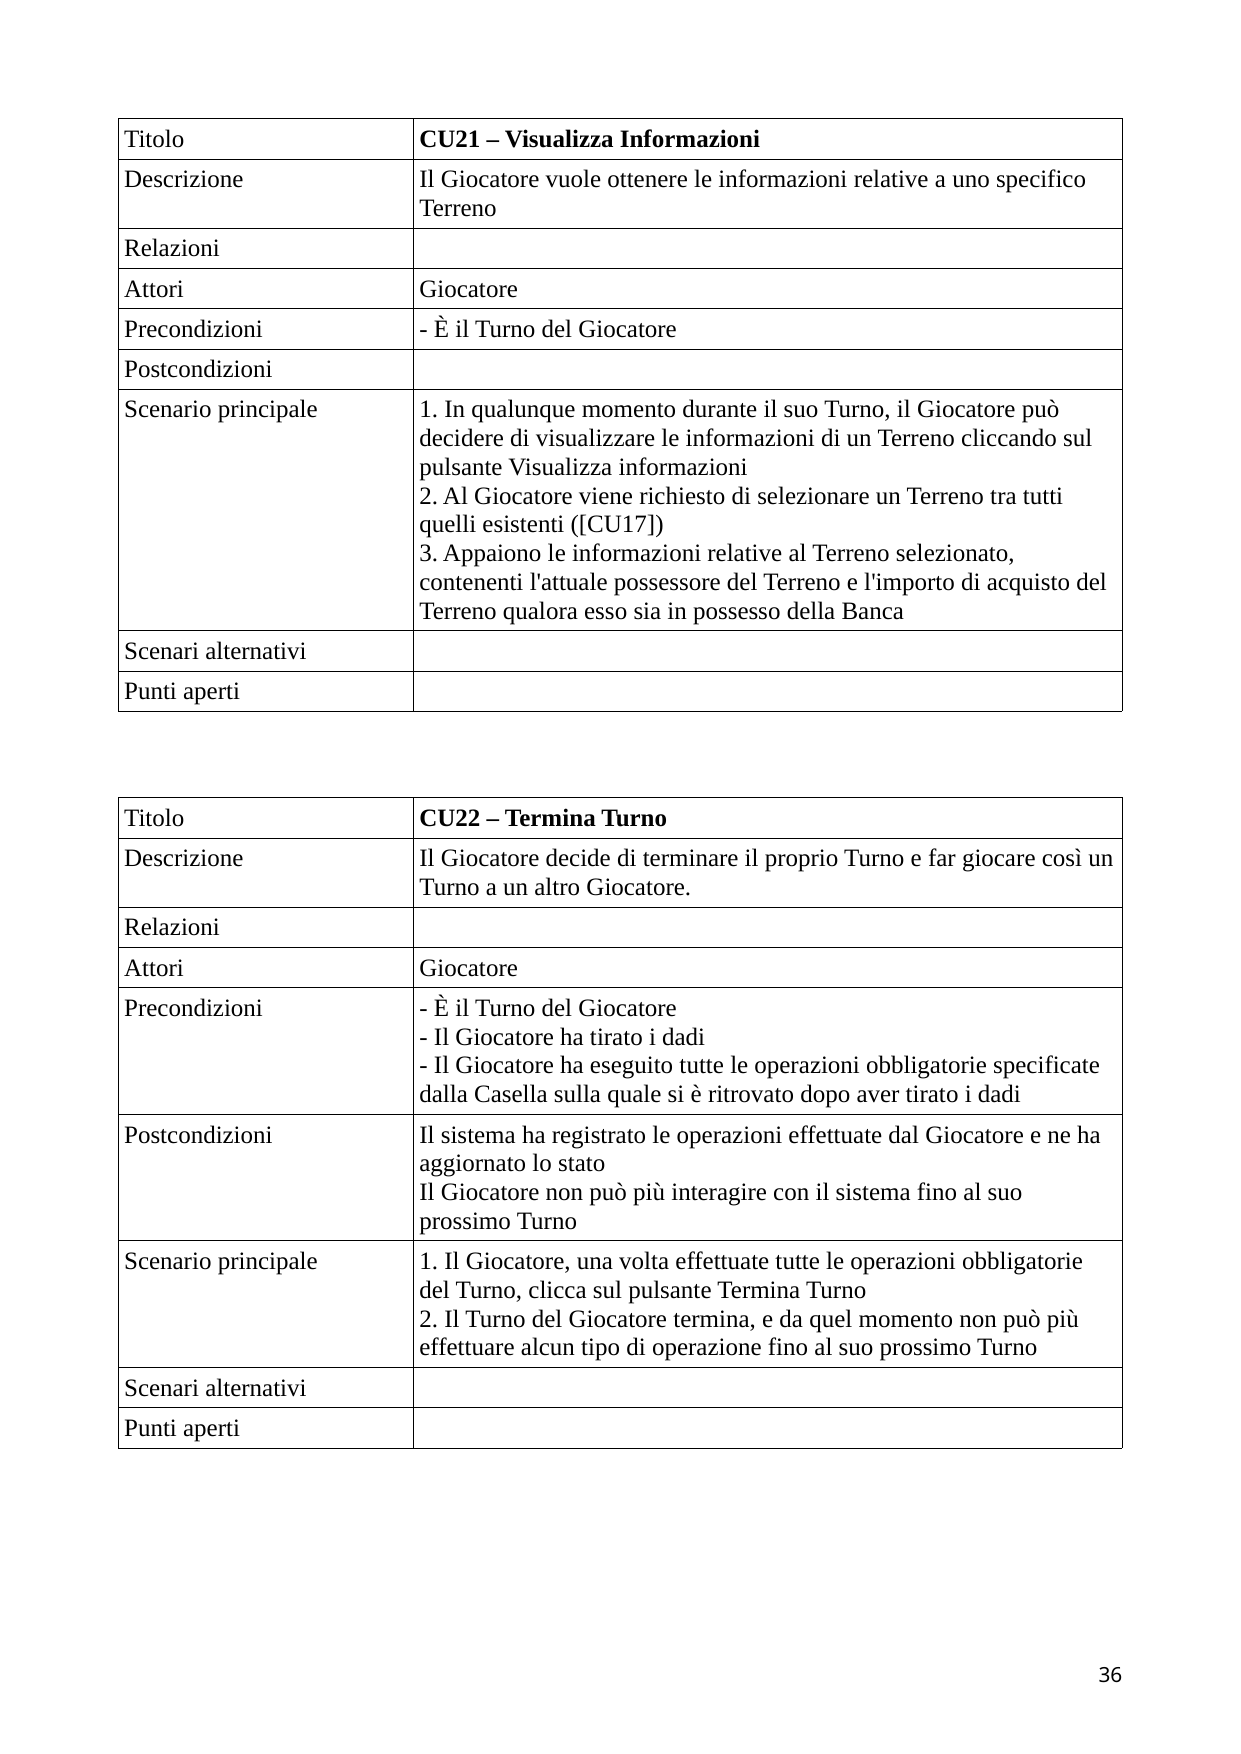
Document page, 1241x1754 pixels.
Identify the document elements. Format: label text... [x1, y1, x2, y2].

table_cell [414, 672, 1122, 711]
table_cell [414, 908, 1122, 947]
table_cell [414, 1408, 1122, 1448]
table_cell [414, 350, 1122, 389]
table_cell Scenario principale [119, 390, 413, 630]
table_cell Relazioni [119, 908, 413, 947]
table_cell Il Giocatore decide di terminare il proprio Turno e far giocare così un Turno a un altro Giocatore. [414, 839, 1122, 907]
table_cell Attori [119, 269, 413, 308]
table_cell Relazioni [119, 229, 413, 268]
table_cell [414, 229, 1122, 268]
table_cell Scenario principale [119, 1241, 413, 1367]
table_cell [414, 631, 1122, 671]
table_cell - È il Turno del Giocatore [414, 309, 1122, 348]
table_cell Scenari alternativi [119, 631, 413, 671]
table_cell Punti aperti [119, 672, 413, 711]
table_cell Il Giocatore vuole ottenere le informazioni relative a uno specifico Terreno [414, 160, 1122, 227]
table_cell Postcondizioni [119, 1115, 413, 1240]
table_cell Precondizioni [119, 309, 413, 348]
table_cell [414, 1368, 1122, 1407]
table_cell 1. In qualunque momento durante il suo Turno, il Giocatore può decidere di visualizzare le informazioni di un Terreno cliccando sul pulsante Visualizza informazioni 2. Al Giocatore viene richiesto di selezionare un Terreno tra tutti quelli esistenti ([CU17]) 3. Appaiono le informazioni relative al Terreno selezionato, contenenti l'attuale possessore del Terreno e l'importo di acquisto del Terreno qualora esso sia in possesso della Banca [414, 390, 1122, 630]
table_header CU21 – Visualizza Informazioni [414, 119, 1122, 158]
table_cell 1. Il Giocatore, una volta effettuate tutte le operazioni obbligatorie del Turno, clicca sul pulsante Termina Turno 2. Il Turno del Giocatore termina, e da quel momento non può più effettuare alcun tipo di operazione fino al suo prossimo Turno [414, 1241, 1122, 1367]
table_cell Attori [119, 948, 413, 987]
table_header Titolo [119, 119, 413, 158]
table_cell Scenari alternativi [119, 1368, 413, 1407]
table_header CU22 – Termina Turno [414, 798, 1122, 838]
table_cell Giocatore [414, 269, 1122, 308]
table_cell Giocatore [414, 948, 1122, 987]
table_cell - È il Turno del Giocatore - Il Giocatore ha tirato i dadi - Il Giocatore ha eseguito tutte le operazioni obbligatorie specificate dalla Casella sulla quale si è ritrovato dopo aver tirato i dadi [414, 988, 1122, 1114]
table_cell Postcondizioni [119, 350, 413, 389]
table_cell Punti aperti [119, 1408, 413, 1448]
table_header Titolo [119, 798, 413, 838]
table_cell Descrizione [119, 839, 413, 907]
table_cell Il sistema ha registrato le operazioni effettuate dal Giocatore e ne ha aggiornato lo stato Il Giocatore non può più interagire con il sistema fino al suo prossimo Turno [414, 1115, 1122, 1240]
table_cell Descrizione [119, 160, 413, 227]
table_cell Precondizioni [119, 988, 413, 1114]
